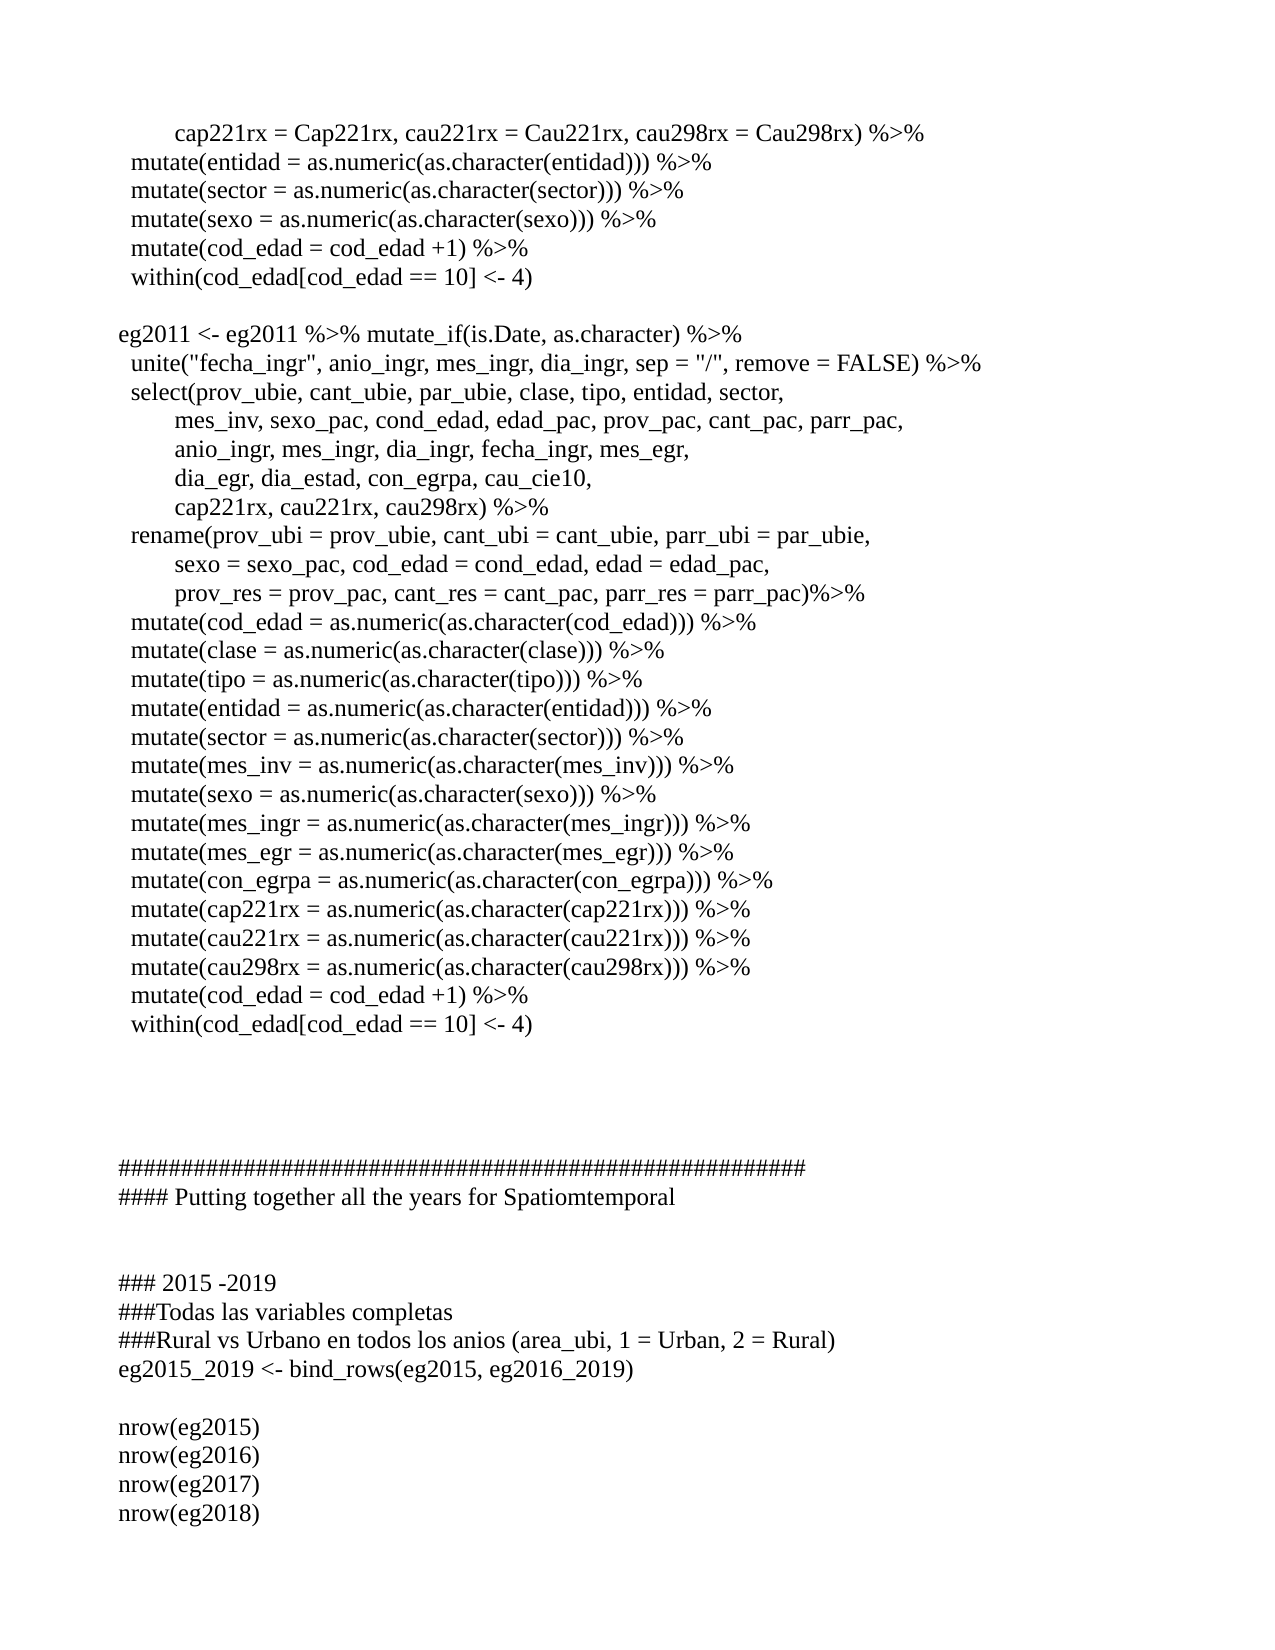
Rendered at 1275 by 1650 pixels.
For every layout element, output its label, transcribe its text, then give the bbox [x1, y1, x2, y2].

text mutate(entidad = as.numeric(as.character(entidad))) %>% [118, 693, 1157, 722]
text mutate(entidad = as.numeric(as.character(entidad))) %>% [118, 147, 1157, 176]
text anio_ingr, mes_ingr, dia_ingr, fecha_ingr, mes_egr, [118, 434, 1157, 463]
text nrow(eg2015) [118, 1412, 1157, 1441]
text mutate(cod_edad = cod_edad +1) %>% [118, 981, 1157, 1009]
text within(cod_edad[cod_edad == 10] <- 4) [118, 262, 1157, 291]
text eg2015_2019 <- bind_rows(eg2015, eg2016_2019) [118, 1354, 1157, 1383]
text dia_egr, dia_estad, con_egrpa, cau_cie10, [118, 463, 1157, 492]
text mutate(cod_edad = as.numeric(as.character(cod_edad))) %>% [118, 607, 1157, 636]
text ###Rural vs Urbano en todos los anios (area_ubi, 1 = Urban, 2 = Rural) [118, 1326, 1157, 1354]
text mutate(mes_inv = as.numeric(as.character(mes_inv))) %>% [118, 751, 1157, 779]
text mutate(cap221rx = as.numeric(as.character(cap221rx))) %>% [118, 894, 1157, 923]
text cap221rx, cau221rx, cau298rx) %>% [118, 492, 1157, 521]
text ### 2015 -2019 [118, 1268, 1157, 1297]
text mutate(sector = as.numeric(as.character(sector))) %>% [118, 176, 1157, 204]
text mutate(mes_ingr = as.numeric(as.character(mes_ingr))) %>% [118, 808, 1157, 837]
text mutate(sexo = as.numeric(as.character(sexo))) %>% [118, 779, 1157, 808]
text mutate(cau221rx = as.numeric(as.character(cau221rx))) %>% [118, 923, 1157, 952]
text #### Putting together all the years for Spatiomtemporal [118, 1182, 1157, 1211]
text nrow(eg2016) [118, 1441, 1157, 1469]
text mutate(sector = as.numeric(as.character(sector))) %>% [118, 722, 1157, 751]
text mutate(mes_egr = as.numeric(as.character(mes_egr))) %>% [118, 837, 1157, 866]
text nrow(eg2017) [118, 1469, 1157, 1498]
text mutate(cod_edad = cod_edad +1) %>% [118, 233, 1157, 262]
text unite("fecha_ingr", anio_ingr, mes_ingr, dia_ingr, sep = "/", remove = FALSE) %>% [118, 348, 1157, 377]
text rename(prov_ubi = prov_ubie, cant_ubi = cant_ubie, parr_ubi = par_ubie, [118, 521, 1157, 549]
text prov_res = prov_pac, cant_res = cant_pac, parr_res = parr_pac)%>% [118, 578, 1157, 607]
text mutate(cau298rx = as.numeric(as.character(cau298rx))) %>% [118, 952, 1157, 981]
text mes_inv, sexo_pac, cond_edad, edad_pac, prov_pac, cant_pac, parr_pac, [118, 406, 1157, 434]
text ####################################################### [118, 1153, 1157, 1182]
text mutate(tipo = as.numeric(as.character(tipo))) %>% [118, 664, 1157, 693]
text eg2011 <- eg2011 %>% mutate_if(is.Date, as.character) %>% [118, 319, 1157, 348]
text mutate(con_egrpa = as.numeric(as.character(con_egrpa))) %>% [118, 866, 1157, 894]
text ###Todas las variables completas [118, 1297, 1157, 1326]
text within(cod_edad[cod_edad == 10] <- 4) [118, 1009, 1157, 1038]
text mutate(clase = as.numeric(as.character(clase))) %>% [118, 636, 1157, 664]
text cap221rx = Cap221rx, cau221rx = Cau221rx, cau298rx = Cau298rx) %>% [118, 118, 1157, 147]
text select(prov_ubie, cant_ubie, par_ubie, clase, tipo, entidad, sector, [118, 377, 1157, 406]
text nrow(eg2018) [118, 1498, 1157, 1527]
text mutate(sexo = as.numeric(as.character(sexo))) %>% [118, 204, 1157, 233]
text sexo = sexo_pac, cod_edad = cond_edad, edad = edad_pac, [118, 549, 1157, 578]
